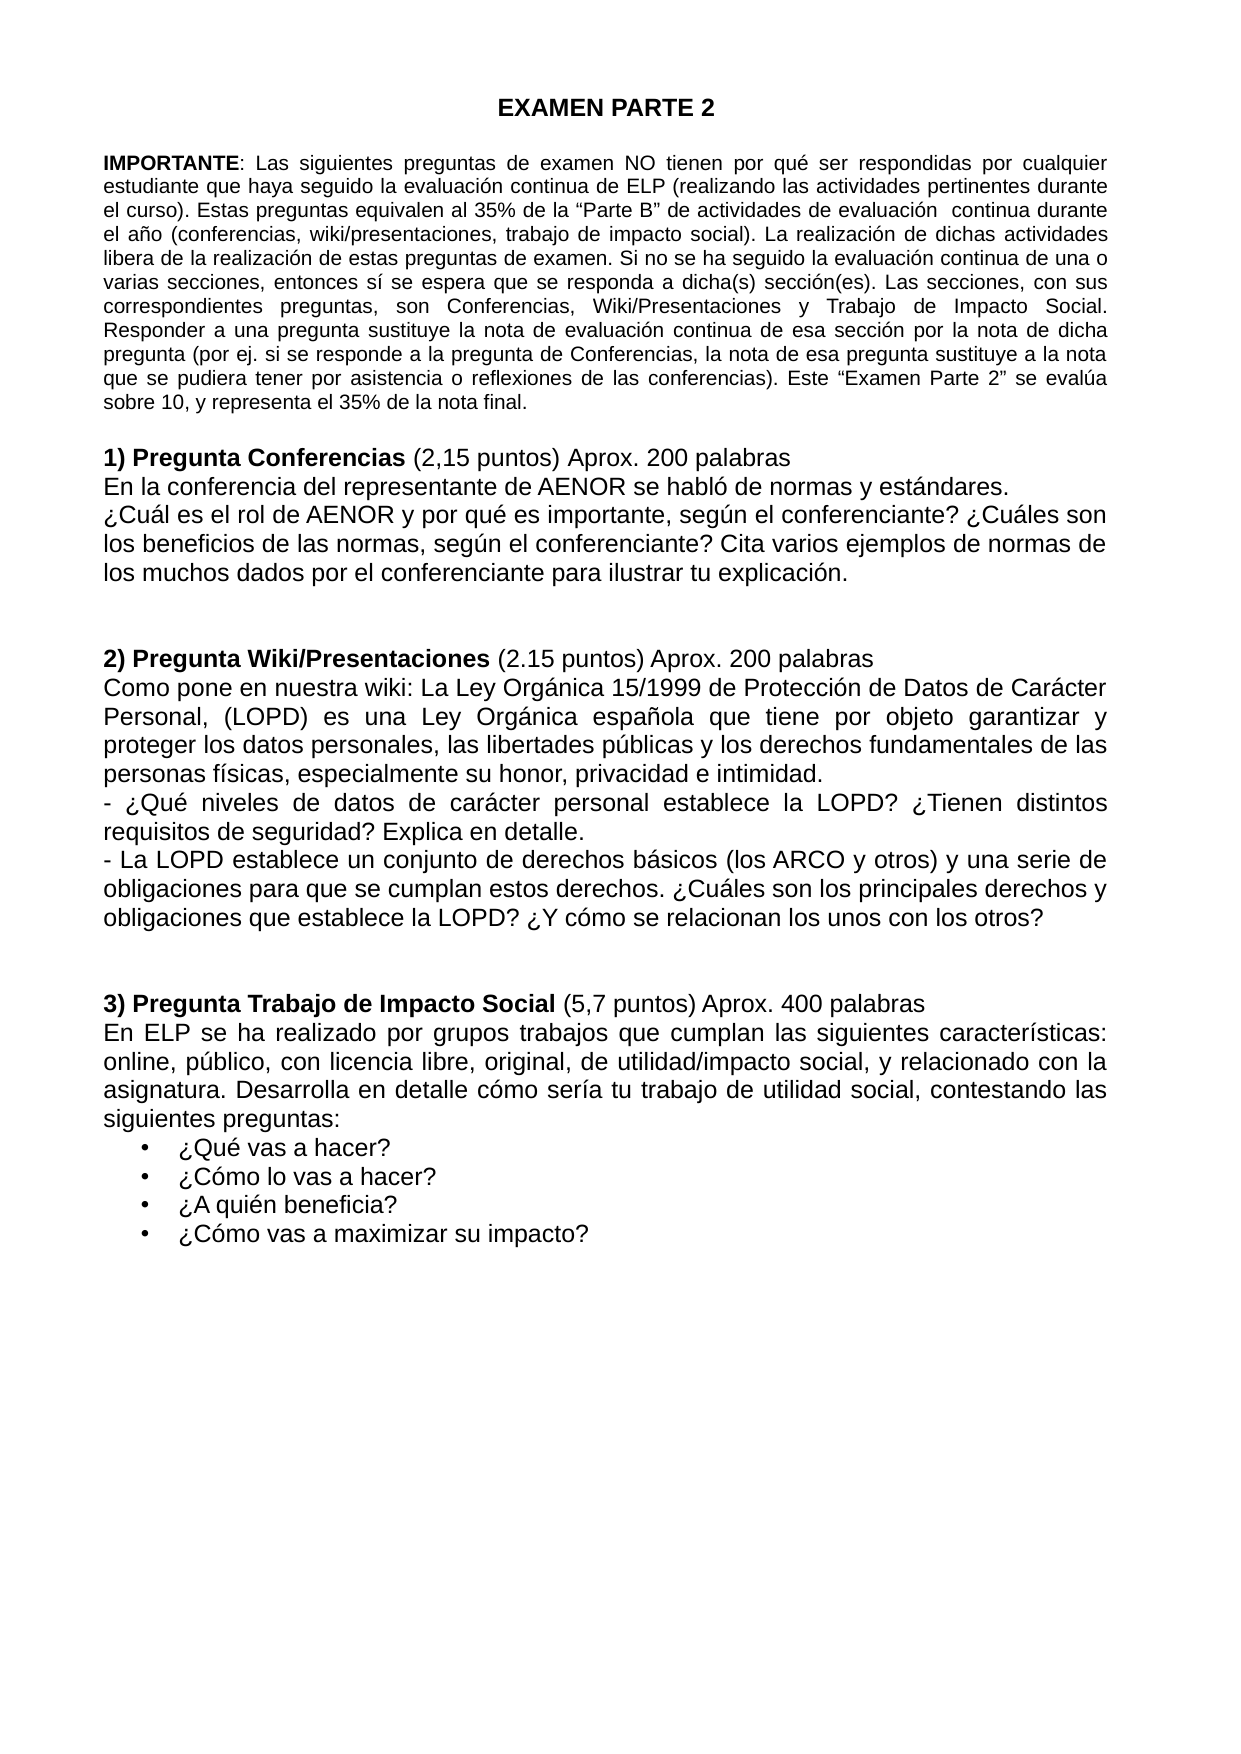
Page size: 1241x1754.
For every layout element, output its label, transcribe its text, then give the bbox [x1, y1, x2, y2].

text 1) Pregunta Conferencias (2,15 puntos) Aprox. 200 palabras [103, 443, 1109, 471]
text En la conferencia del representante de AENOR se habló de normas y estándares. [103, 471, 1109, 500]
list ¿Cómo lo vas a hacer? [141, 1162, 1138, 1190]
subtitle EXAMEN PARTE 2 [103, 93, 1109, 122]
text ¿Cuál es el rol de AENOR y por qué es importante, según el conferenciante? ¿Cuáles son los beneficios de las normas, según el conferenciante? Cita varios ejemplos de normas de los muchos dados por el conferenciante para ilustrar tu explicación. [103, 500, 1109, 586]
text Como pone en nuestra wiki: La Ley Orgánica 15/1999 de Protección de Datos de Carácter Personal, (LOPD) es una Ley Orgánica española que tiene por objeto garantizar y proteger los datos personales, las libertades públicas y los derechos fundamentales de las personas físicas, especialmente su honor, privacidad e intimidad. [103, 673, 1109, 788]
list ¿A quién beneficia? [141, 1190, 1138, 1219]
list ¿Qué vas a hacer? [141, 1133, 1138, 1162]
text En ELP se ha realizado por grupos trabajos que cumplan las siguientes características: online, público, con licencia libre, original, de utilidad/impacto social, y relacionado con la asignatura. Desarrolla en detalle cómo sería tu trabajo de utilidad social, contestando las siguientes preguntas: [103, 1018, 1109, 1133]
text 3) Pregunta Trabajo de Impacto Social (5,7 puntos) Aprox. 400 palabras [103, 989, 1109, 1018]
text - La LOPD establece un conjunto de derechos básicos (los ARCO y otros) y una serie de obligaciones para que se cumplan estos derechos. ¿Cuáles son los principales derechos y obligaciones que establece la LOPD? ¿Y cómo se relacionan los unos con los otros? [103, 845, 1109, 931]
text IMPORTANTE: Las siguientes preguntas de examen NO tienen por qué ser respondidas por cualquier estudiante que haya seguido la evaluación continua de ELP (realizando las actividades pertinentes durante el curso). Estas preguntas equivalen al 35% de la “Parte B” de actividades de evaluación continua durante el año (conferencias, wiki/presentaciones, trabajo de impacto social). La realización de dichas actividades libera de la realización de estas preguntas de examen. Si no se ha seguido la evaluación continua de una o varias secciones, entonces sí se espera que se responda a dicha(s) sección(es). Las secciones, con sus correspondientes preguntas, son Conferencias, Wiki/Presentaciones y Trabajo de Impacto Social. Responder a una pregunta sustituye la nota de evaluación continua de esa sección por la nota de dicha pregunta (por ej. si se responde a la pregunta de Conferencias, la nota de esa pregunta sustituye a la nota que se pudiera tener por asistencia o reflexiones de las conferencias). Este “Examen Parte 2” se evalúa sobre 10, y representa el 35% de la nota final. [103, 150, 1109, 414]
text 2) Pregunta Wiki/Presentaciones (2.15 puntos) Aprox. 200 palabras [103, 644, 1109, 673]
list ¿Cómo vas a maximizar su impacto? [141, 1219, 1138, 1248]
text - ¿Qué niveles de datos de carácter personal establece la LOPD? ¿Tienen distintos requisitos de seguridad? Explica en detalle. [103, 788, 1109, 845]
